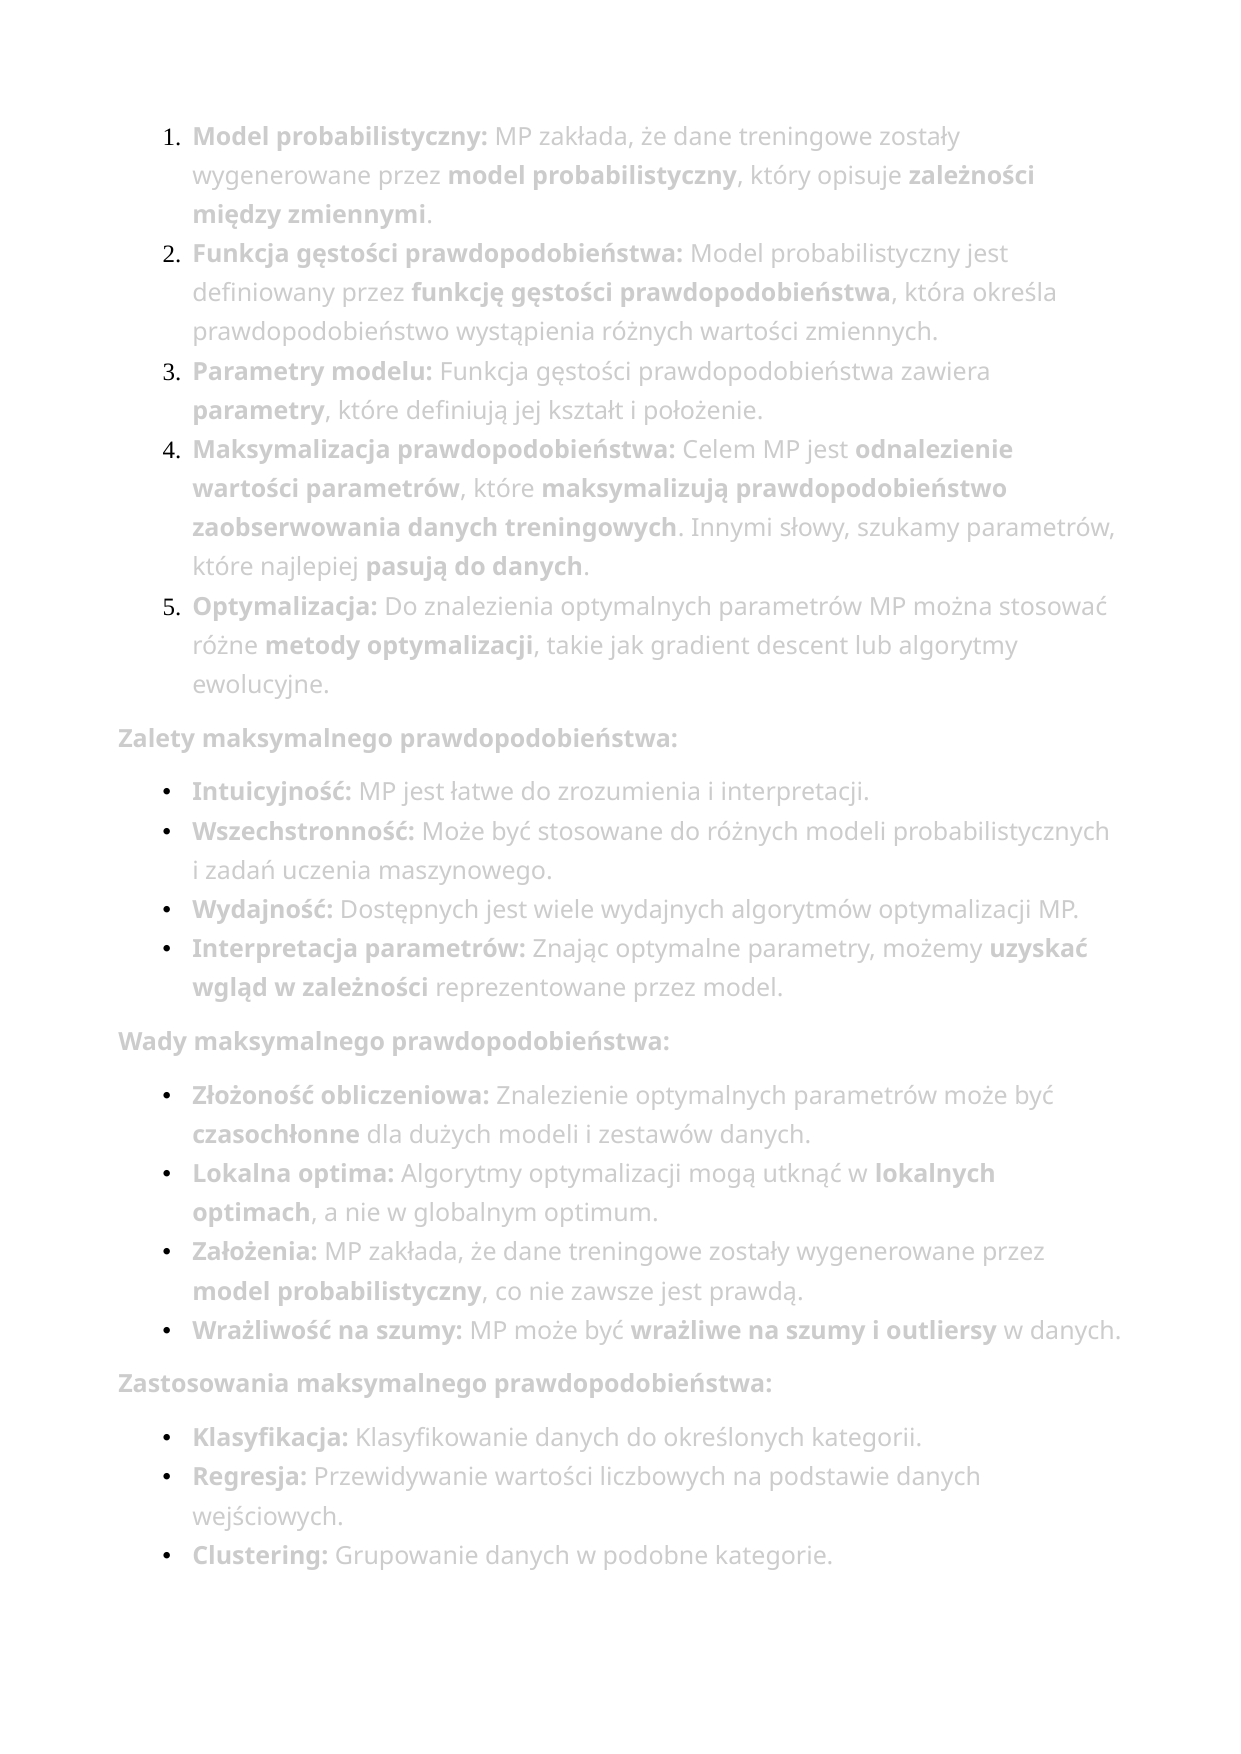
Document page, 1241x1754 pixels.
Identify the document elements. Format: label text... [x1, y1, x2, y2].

list Interpretacja parametrów: Znając optymalne parametry, możemy uzyskać wgląd w zależności reprezentowane przez model. [162, 931, 1122, 1004]
list Regresja: Przewidywanie wartości liczbowych na podstawie danych wejściowych. [162, 1459, 1122, 1532]
list Optymalizacja: Do znalezienia optymalnych parametrów MP można stosować różne metody optymalizacji, takie jak gradient descent lub algorytmy ewolucyjne. [162, 588, 1122, 701]
list Wydajność: Dostępnych jest wiele wydajnych algorytmów optymalizacji MP. [162, 891, 1122, 926]
list Założenia: MP zakłada, że dane treningowe zostały wygenerowane przez model probabilistyczny, co nie zawsze jest prawdą. [162, 1234, 1122, 1307]
list Model probabilistyczny: MP zakłada, że dane treningowe zostały wygenerowane przez model probabilistyczny, który opisuje zależności między zmiennymi. [162, 118, 1122, 231]
list Maksymalizacja prawdopodobieństwa: Celem MP jest odnalezienie wartości parametrów, które maksymalizują prawdopodobieństwo zaobserwowania danych treningowych. Innymi słowy, szukamy parametrów, które najlepiej pasują do danych. [162, 431, 1122, 583]
list Wszechstronność: Może być stosowane do różnych modeli probabilistycznych i zadań uczenia maszynowego. [162, 813, 1122, 886]
list Wrażliwość na szumy: MP może być wrażliwe na szumy i outliersy w danych. [162, 1312, 1122, 1346]
list Funkcja gęstości prawdopodobieństwa: Model probabilistyczny jest definiowany przez funkcję gęstości prawdopodobieństwa, która określa prawdopodobieństwo wystąpienia różnych wartości zmiennych. [162, 236, 1122, 348]
text Zastosowania maksymalnego prawdopodobieństwa: [118, 1366, 1122, 1400]
list Clustering: Grupowanie danych w podobne kategorie. [162, 1537, 1122, 1571]
list Złożoność obliczeniowa: Znalezienie optymalnych parametrów może być czasochłonne dla dużych modeli i zestawów danych. [162, 1077, 1122, 1151]
list Parametry modelu: Funkcja gęstości prawdopodobieństwa zawiera parametry, które definiują jej kształt i położenie. [162, 353, 1122, 426]
text Zalety maksymalnego prawdopodobieństwa: [118, 720, 1122, 754]
list Klasyfikacja: Klasyfikowanie danych do określonych kategorii. [162, 1420, 1122, 1454]
text Wady maksymalnego prawdopodobieństwa: [118, 1023, 1122, 1058]
list Lokalna optima: Algorytmy optymalizacji mogą utknąć w lokalnych optimach, a nie w globalnym optimum. [162, 1156, 1122, 1229]
list Intuicyjność: MP jest łatwe do zrozumienia i interpretacji. [162, 774, 1122, 808]
